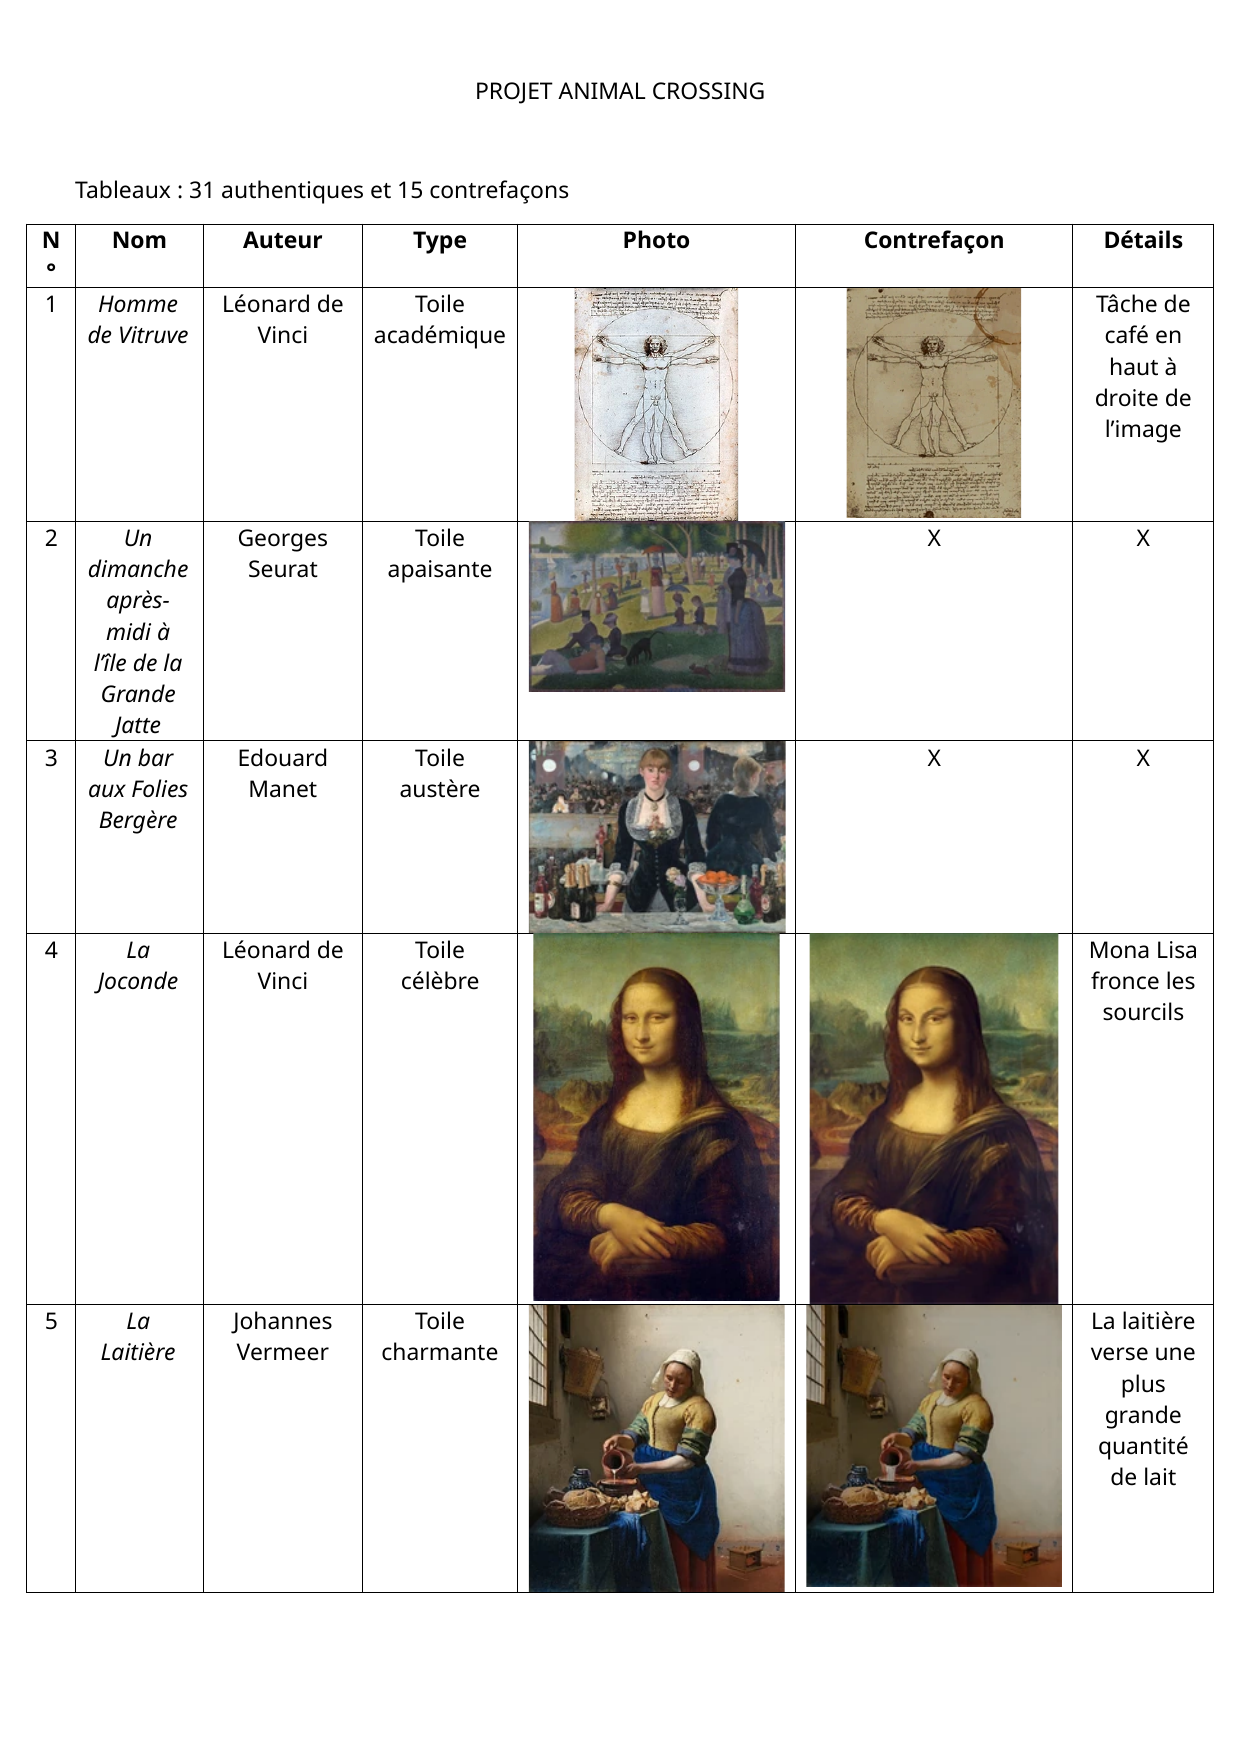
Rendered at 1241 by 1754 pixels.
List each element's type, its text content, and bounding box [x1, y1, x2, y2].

table_cell 2 [27, 522, 75, 740]
table_cell 5 [27, 1305, 75, 1592]
table_cell X [1073, 741, 1213, 933]
table_cell Léonard de Vinci [204, 288, 362, 521]
table_header Photo [518, 225, 795, 287]
table_cell [1059, 934, 1072, 1304]
table_cell [796, 1305, 1072, 1592]
table_cell Léonard de Vinci [204, 934, 362, 1304]
table_cell [518, 741, 528, 933]
table_cell Tâche de café en haut à droite de l’image [1073, 288, 1213, 521]
table_cell La Laitière [76, 1305, 203, 1592]
table_header Nom [76, 225, 203, 287]
table_cell [786, 741, 795, 933]
table_cell La laitière verse une plus grande quantité de lait [1073, 1305, 1213, 1592]
table_cell 1 [27, 288, 75, 521]
table_cell X [796, 741, 1072, 933]
table_cell X [1073, 522, 1213, 740]
table_cell 3 [27, 741, 75, 933]
table_header N° [27, 225, 75, 287]
table_cell [518, 934, 795, 1304]
table_cell Toile académique [363, 288, 517, 521]
table_cell Georges Seurat [204, 522, 362, 740]
table_cell Un bar aux Folies Bergère [76, 741, 203, 933]
table_cell Johannes Vermeer [204, 1305, 362, 1592]
table_header Contrefaçon [796, 225, 1072, 287]
table_cell Edouard Manet [204, 741, 362, 933]
text Tableaux : 31 authentiques et 15 contrefaçons [75, 174, 1165, 205]
table_header Détails [1073, 225, 1213, 287]
table_cell Homme de Vitruve [76, 288, 203, 521]
table_cell [796, 288, 1072, 521]
table_cell [796, 934, 809, 1304]
table_cell Toile célèbre [363, 934, 517, 1304]
table_cell X [796, 522, 1072, 740]
table_cell [518, 522, 795, 740]
table_header Auteur [204, 225, 362, 287]
table_cell Toile austère [363, 741, 517, 933]
table_cell [518, 288, 574, 521]
table_cell [518, 1305, 528, 1592]
table_cell [739, 288, 795, 521]
table_cell La Joconde [76, 934, 203, 1304]
table_cell Un dimanche après-midi à l’île de la Grande Jatte [76, 522, 203, 740]
table_cell [785, 1305, 795, 1592]
table_cell Toile apaisante [363, 522, 517, 740]
table_header Type [363, 225, 517, 287]
table_cell 4 [27, 934, 75, 1304]
text PROJET ANIMAL CROSSING [75, 75, 1165, 106]
table_cell Toile charmante [363, 1305, 517, 1592]
table_cell Mona Lisa fronce les sourcils [1073, 934, 1213, 1304]
